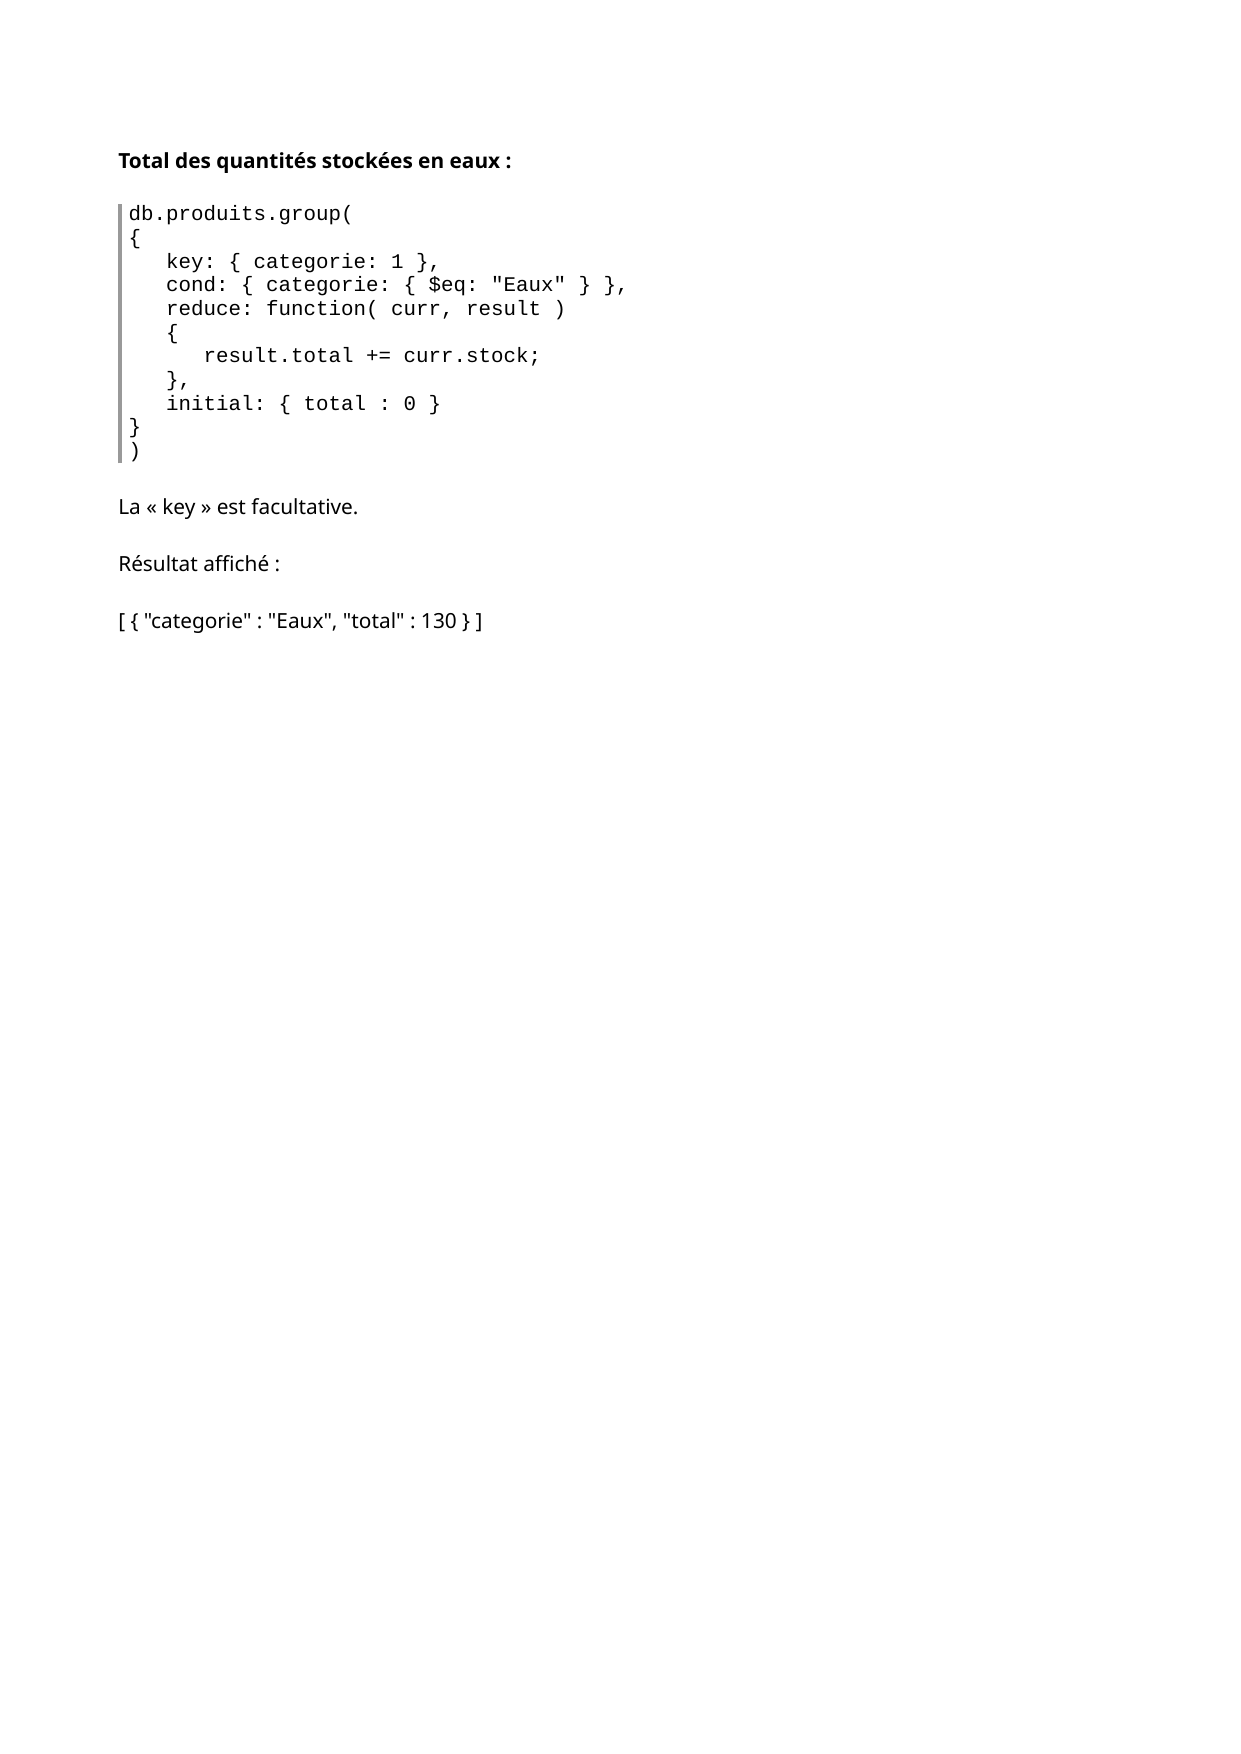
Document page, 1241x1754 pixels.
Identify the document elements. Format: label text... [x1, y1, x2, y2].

text { [122, 322, 1122, 345]
text La « key » est facultative. [118, 492, 1122, 520]
text reduce: function( curr, result ) [122, 298, 1122, 322]
text [ { "categorie" : "Eaux", "total" : 130 } ] [118, 606, 1122, 634]
text Résultat affiché : [118, 549, 1122, 577]
text key: { categorie: 1 }, [122, 251, 1122, 274]
text Total des quantités stockées en eaux : [118, 147, 1122, 175]
text cond: { categorie: { $eq: "Eaux" } }, [122, 274, 1122, 298]
text ) [122, 440, 1122, 463]
text initial: { total : 0 } [122, 393, 1122, 416]
text { [122, 227, 1122, 251]
text }, [122, 369, 1122, 393]
text result.total += curr.stock; [122, 345, 1122, 369]
text } [122, 416, 1122, 440]
text db.produits.group( [118, 203, 1122, 227]
